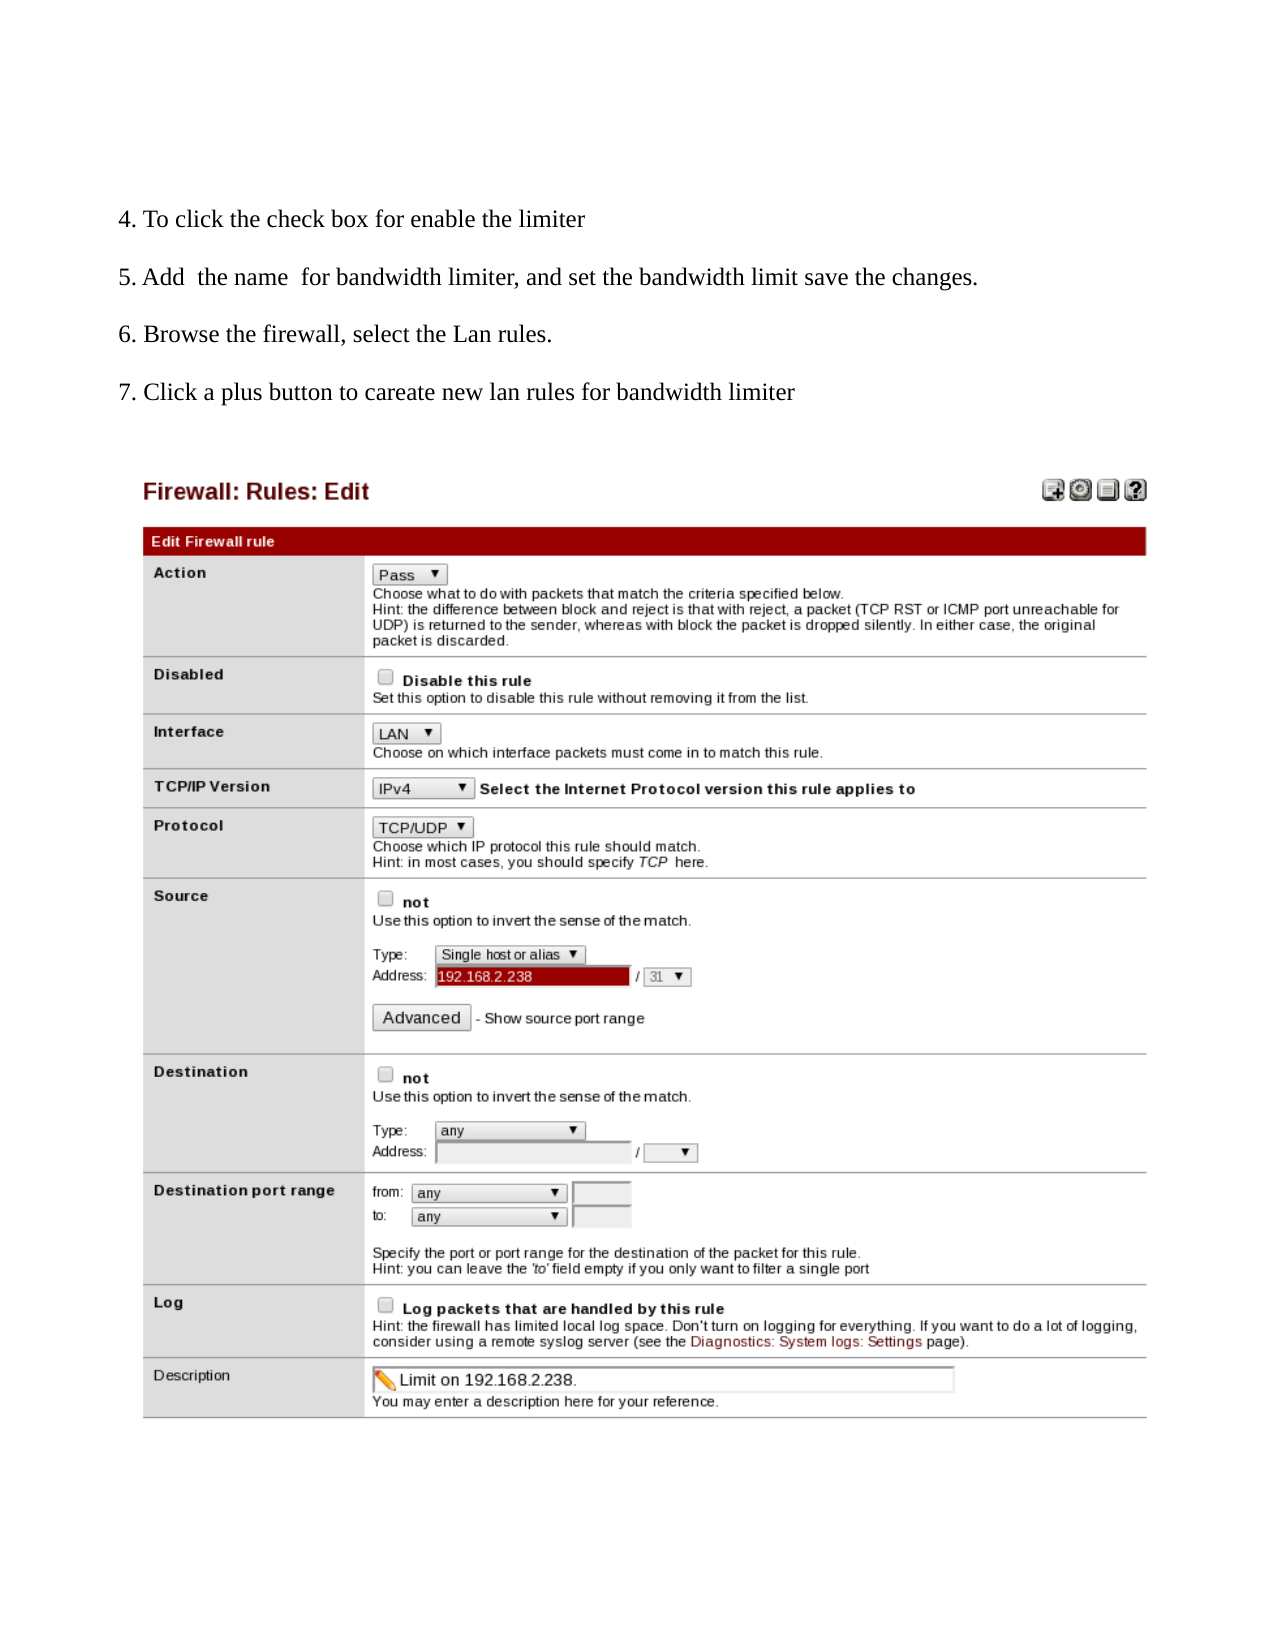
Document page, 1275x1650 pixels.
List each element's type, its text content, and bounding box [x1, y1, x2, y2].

text 6. Browse the firewall, select the Lan rules. [118, 319, 1157, 348]
text 7. Click a plus button to careate new lan rules for bandwidth limiter [118, 377, 1157, 406]
text 4. To click the check box for enable the limiter [118, 204, 1157, 233]
text 5. Add the name for bandwidth limiter, and set the bandwidth limit save the changes. [118, 262, 1157, 291]
picture [126, 462, 1165, 1447]
